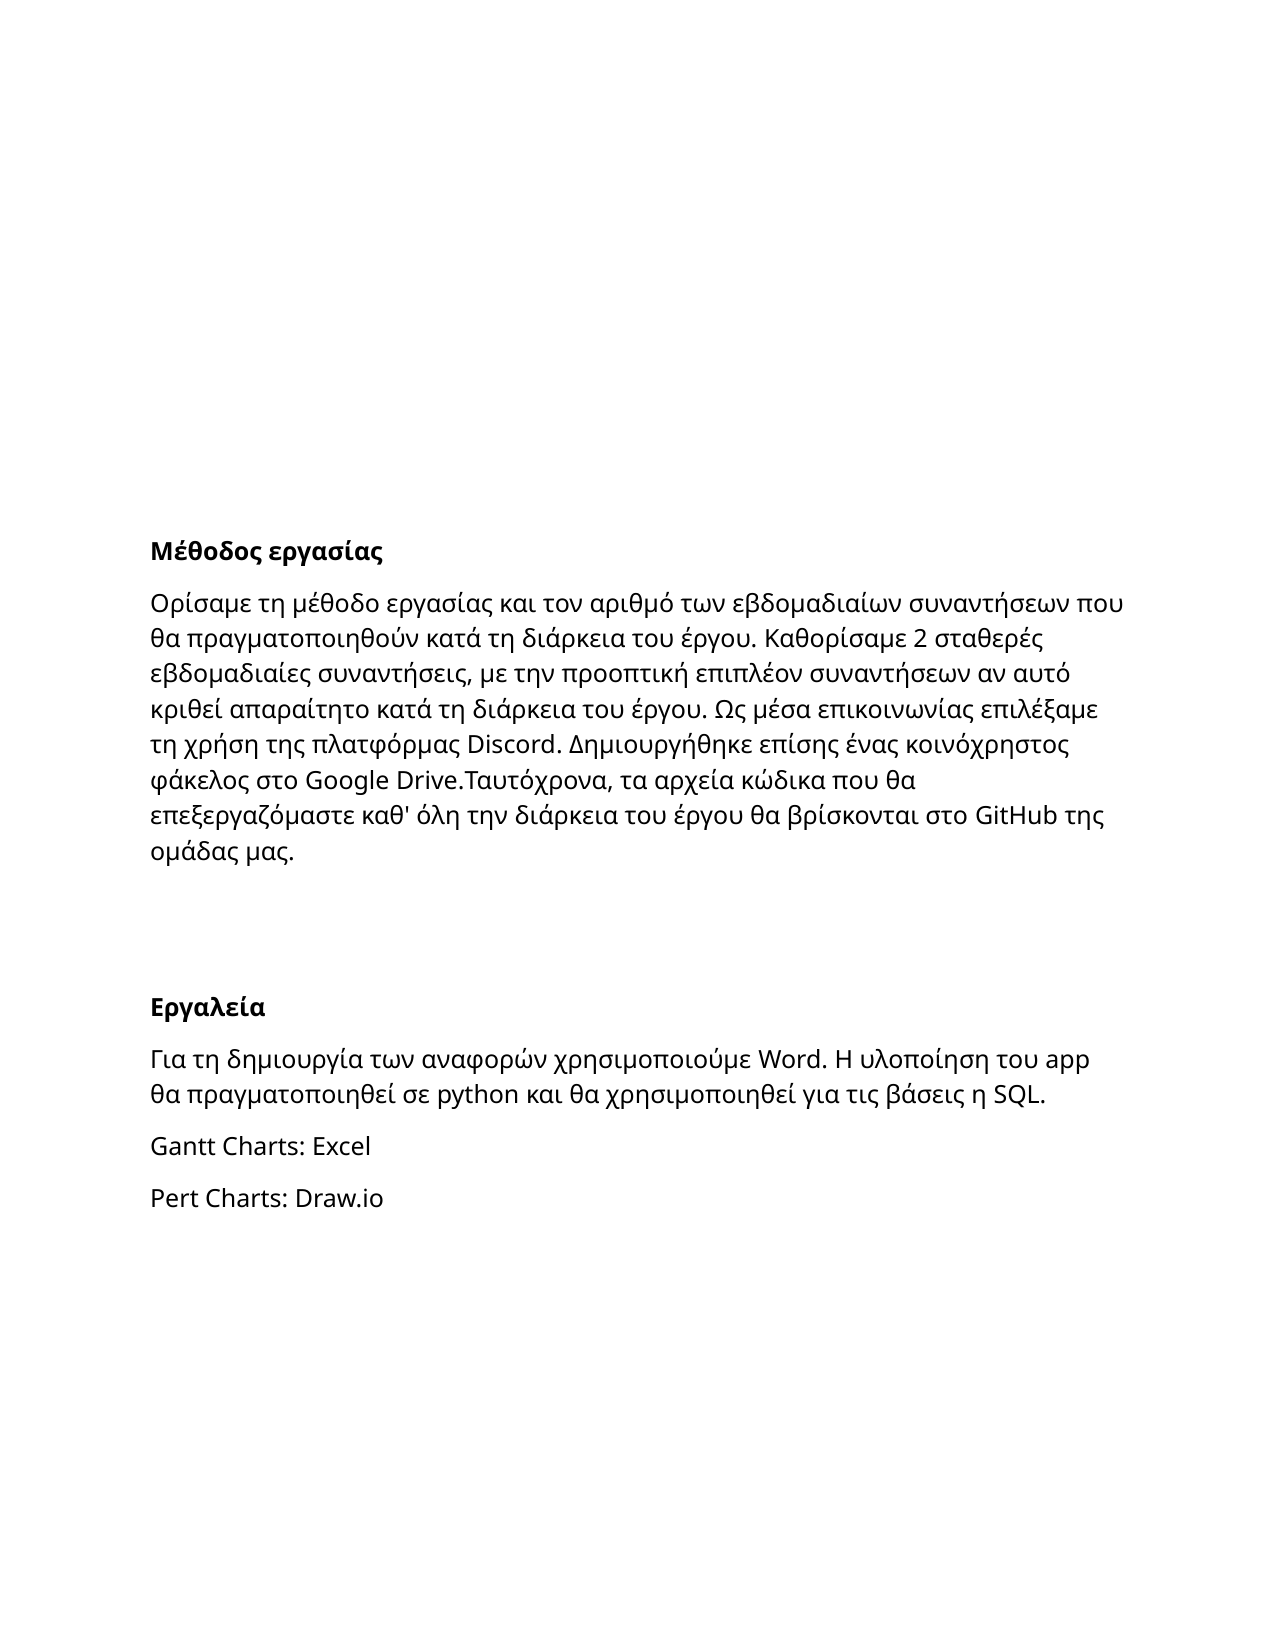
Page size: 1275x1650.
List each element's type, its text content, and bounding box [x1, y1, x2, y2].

text Εργαλεία [150, 989, 1125, 1023]
text Για τη δημιουργία των αναφορών χρησιμοποιούμε Word. Η υλοποίηση του app θα πραγματοποιηθεί σε python και θα χρησιμοποιηθεί για τις βάσεις η SQL. [150, 1041, 1125, 1111]
text Μέθοδος εργασίας [150, 533, 1125, 567]
text Pert Charts: Draw.io [150, 1181, 1125, 1215]
text Gantt Charts: Excel [150, 1129, 1125, 1163]
text Ορίσαμε τη μέθοδο εργασίας και τον αριθμό των εβδομαδιαίων συναντήσεων που θα πραγματοποιηθούν κατά τη διάρκεια του έργου. Καθορίσαμε 2 σταθερές εβδομαδιαίες συναντήσεις, με την προοπτική επιπλέον συναντήσεων αν αυτό κριθεί απαραίτητο κατά τη διάρκεια του έργου. Ως μέσα επικοινωνίας επιλέξαμε τη χρήση της πλατφόρμας Discord. Δημιουργήθηκε επίσης ένας κοινόχρηστος φάκελος στο Google Drive.Ταυτόχρονα, τα αρχεία κώδικα που θα επεξεργαζόμαστε καθ' όλη την διάρκεια του έργου θα βρίσκονται στο GitHub της ομάδας μας. [150, 585, 1125, 867]
